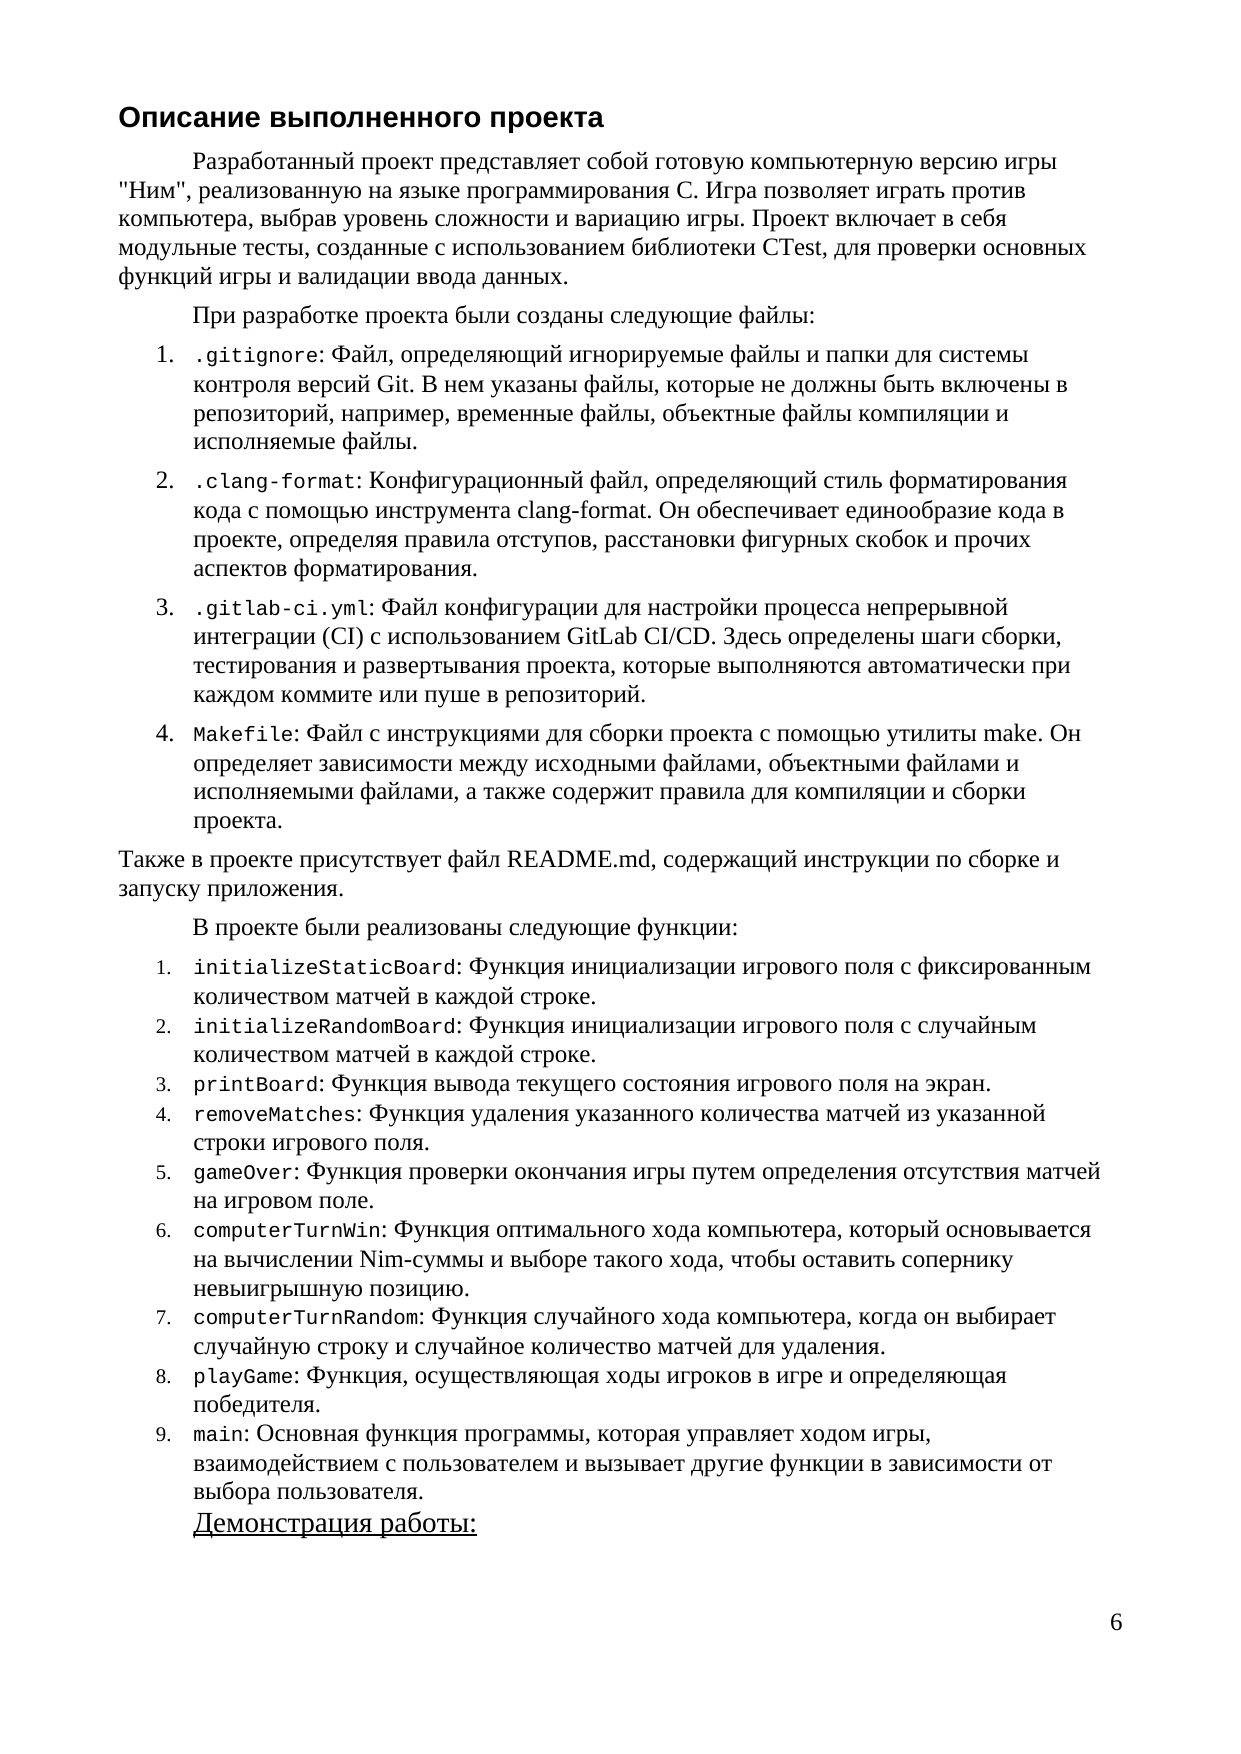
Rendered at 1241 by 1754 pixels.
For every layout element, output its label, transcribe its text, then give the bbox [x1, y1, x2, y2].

list main: Основная функция программы, которая управляет ходом игры, взаимодействием с пользователем и вызывает другие функции в зависимости от выбора пользователя. [156, 1418, 1122, 1505]
text В проекте были реализованы следующие функции: [118, 912, 1122, 941]
list removeMatches: Функция удаления указанного количества матчей из указанной строки игрового поля. [156, 1098, 1122, 1156]
list .gitlab-ci.yml: Файл конфигурации для настройки процесса непрерывной интеграции (CI) с использованием GitLab CI/CD. Здесь определены шаги сборки, тестирования и развертывания проекта, которые выполняются автоматически при каждом коммите или пуше в репозиторий. [156, 592, 1122, 708]
list gameOver: Функция проверки окончания игры путем определения отсутствия матчей на игровом поле. [156, 1156, 1122, 1214]
text При разработке проекта были созданы следующие файлы: [118, 300, 1122, 329]
list computerTurnRandom: Функция случайного хода компьютера, когда он выбирает случайную строку и случайное количество матчей для удаления. [156, 1301, 1122, 1360]
subtitle Описание выполненного проекта [118, 100, 1122, 133]
list initializeStaticBoard: Функция инициализации игрового поля с фиксированным количеством матчей в каждой строке. [156, 951, 1122, 1010]
list printBoard: Функция вывода текущего состояния игрового поля на экран. [156, 1068, 1122, 1098]
list .gitignore: Файл, определяющий игнорируемые файлы и папки для системы контроля версий Git. В нем указаны файлы, которые не должны быть включены в репозиторий, например, временные файлы, объектные файлы компиляции и исполняемые файлы. [156, 339, 1122, 455]
text Разработанный проект представляет собой готовую компьютерную версию игры "Ним", реализованную на языке программирования C. Игра позволяет играть против компьютера, выбрав уровень сложности и вариацию игры. Проект включает в себя модульные тесты, созданные с использованием библиотеки CTest, для проверки основных функций игры и валидации ввода данных. [118, 146, 1122, 290]
list playGame: Функция, осуществляющая ходы игроков в игре и определяющая победителя. [156, 1360, 1122, 1418]
text Демонстрация работы: [193, 1505, 1122, 1539]
list Makefile: Файл с инструкциями для сборки проекта с помощью утилиты make. Он определяет зависимости между исходными файлами, объектными файлами и исполняемыми файлами, а также содержит правила для компиляции и сборки проекта. [156, 718, 1122, 834]
text Также в проекте присутствует файл README.md, содержащий инструкции по сборке и запуску приложения. [118, 844, 1122, 902]
list initializeRandomBoard: Функция инициализации игрового поля с случайным количеством матчей в каждой строке. [156, 1010, 1122, 1068]
list .clang-format: Конфигурационный файл, определяющий стиль форматирования кода с помощью инструмента clang-format. Он обеспечивает единообразие кода в проекте, определяя правила отступов, расстановки фигурных скобок и прочих аспектов форматирования. [156, 466, 1122, 581]
list computerTurnWin: Функция оптимального хода компьютера, который основывается на вычислении Nim-суммы и выборе такого хода, чтобы оставить сопернику невыигрышную позицию. [156, 1214, 1122, 1301]
